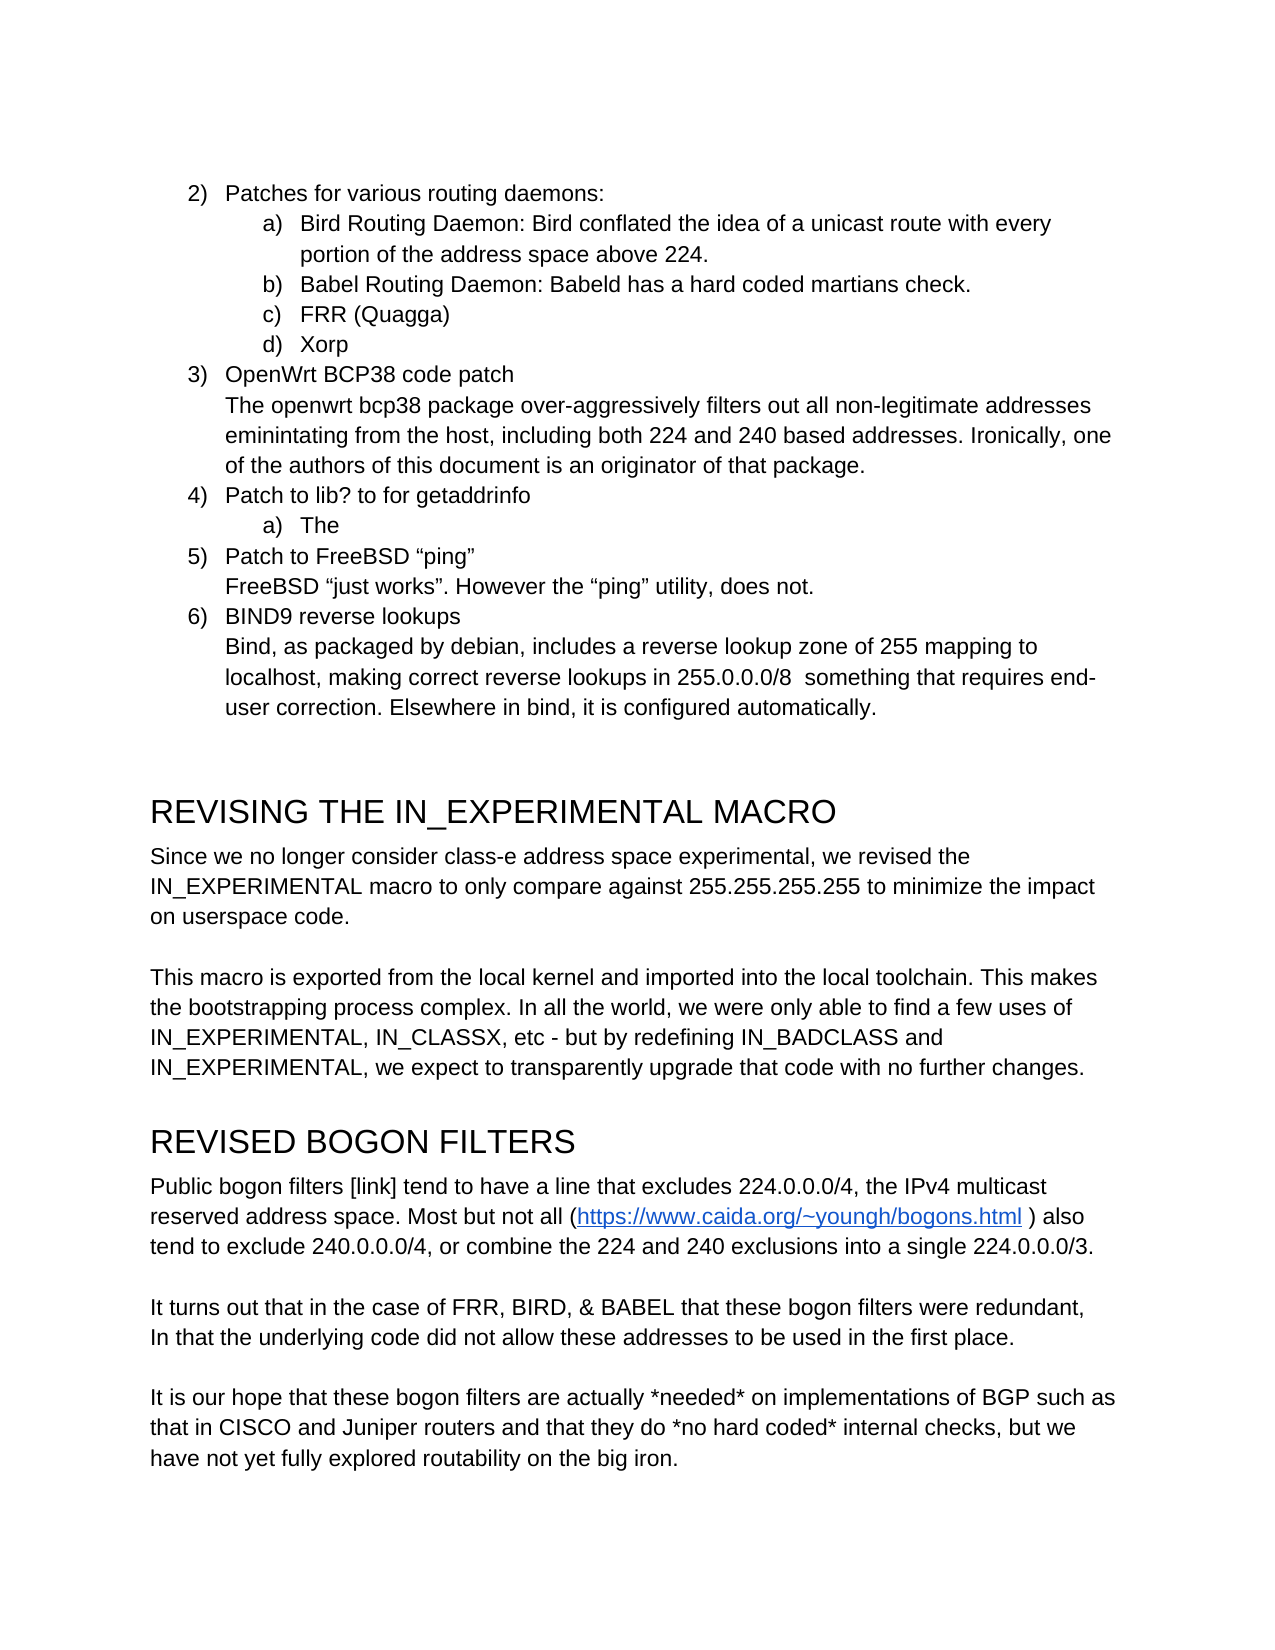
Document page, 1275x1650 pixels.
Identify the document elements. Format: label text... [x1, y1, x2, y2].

text It is our hope that these bogon filters are actually *needed* on implementations of BGP such as that in CISCO and Juniper routers and that they do *no hard coded* internal checks, but we have not yet fully explored routability on the big iron. [150, 1384, 1125, 1471]
list Xorp [262, 331, 1125, 358]
list BIND9 reverse lookups [187, 603, 1125, 629]
subtitle REVISING THE IN_EXPERIMENTAL MACRO [150, 792, 1125, 830]
list Patch to lib? to for getaddrinfo [187, 482, 1125, 509]
text The openwrt bcp38 package over-aggressively filters out all non-legitimate addresses eminintating from the host, including both 224 and 240 based addresses. Ironically, one of the authors of this document is an originator of that package. [225, 392, 1125, 478]
text Bind, as packaged by debian, includes a reverse lookup zone of 255 mapping to localhost, making correct reverse lookups in 255.0.0.0/8 something that requires end-user correction. Elsewhere in bind, it is configured automatically. [225, 633, 1125, 720]
list Patch to FreeBSD “ping” [187, 543, 1125, 569]
list Patches for various routing daemons: [187, 180, 1125, 207]
text Since we no longer consider class-e address space experimental, we revised the IN_EXPERIMENTAL macro to only compare against 255.255.255.255 to minimize the impact on userspace code. [150, 843, 1125, 929]
text This macro is exported from the local kernel and imported into the local toolchain. This makes the bootstrapping process complex. In all the world, we were only able to find a few uses of IN_EXPERIMENTAL, IN_CLASSX, etc - but by redefining IN_BADCLASS and IN_EXPERIMENTAL, we expect to transparently upgrade that code with no further changes. [150, 963, 1125, 1080]
text In that the underlying code did not allow these addresses to be used in the first place. [150, 1324, 1125, 1350]
text Public bogon filters [link] tend to have a line that excludes 224.0.0.0/4, the IPv4 multicast reserved address space. Most but not all (https://www.caida.org/~youngh/bogons.html ) also tend to exclude 240.0.0.0/4, or combine the 224 and 240 exclusions into a single 224.0.0.0/3. [150, 1173, 1125, 1259]
list Bird Routing Daemon: Bird conflated the idea of a unicast route with every portion of the address space above 224. [262, 210, 1125, 267]
list Babel Routing Daemon: Babeld has a hard coded martians check. [262, 271, 1125, 297]
list FRR (Quagga) [262, 301, 1125, 327]
text It turns out that in the case of FRR, BIRD, & BABEL that these bogon filters were redundant, [150, 1293, 1125, 1320]
list The [262, 512, 1125, 539]
text FreeBSD “just works”. However the “ping” utility, does not. [225, 573, 1125, 599]
list OpenWrt BCP38 code patch [187, 361, 1125, 388]
subtitle REVISED BOGON FILTERS [150, 1122, 1125, 1160]
